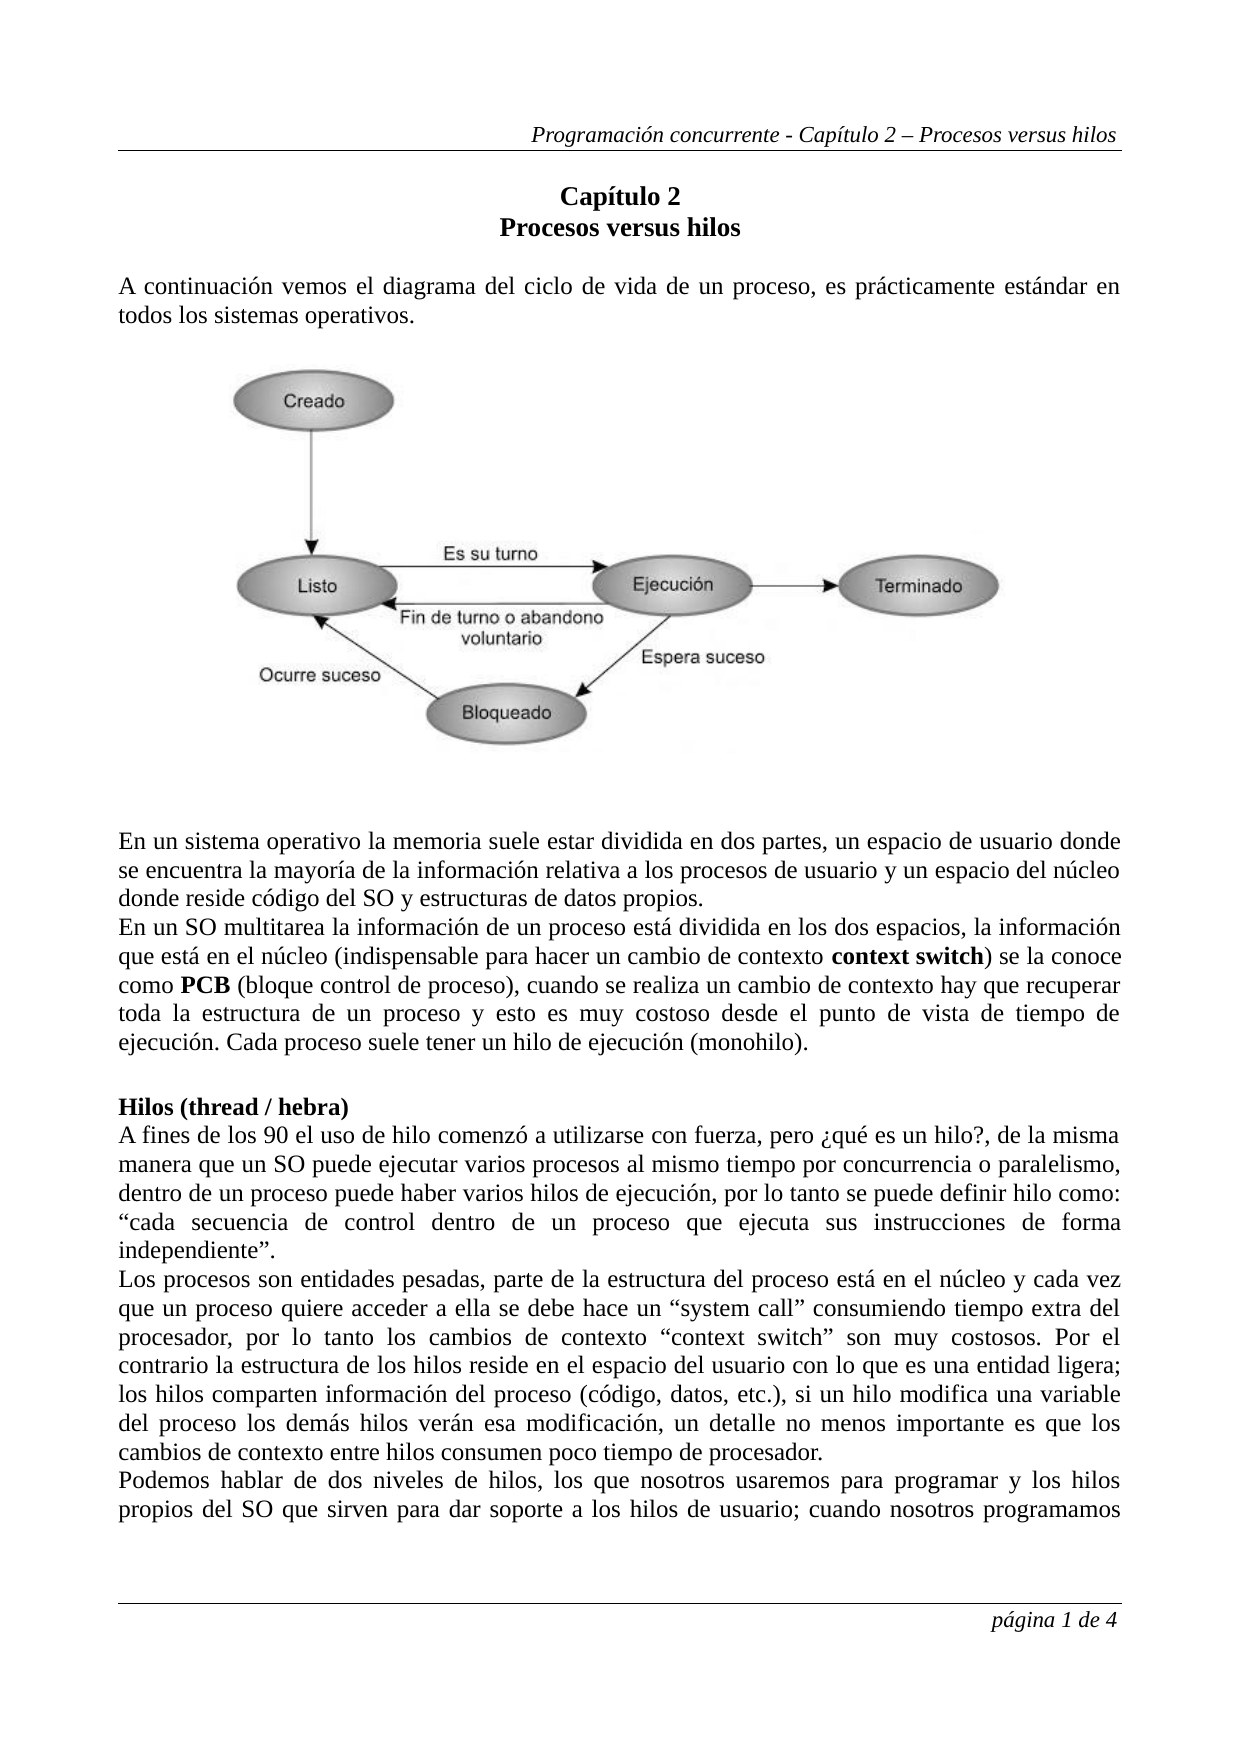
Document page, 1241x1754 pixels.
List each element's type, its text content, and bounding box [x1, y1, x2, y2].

text Capítulo 2 [118, 180, 1122, 211]
picture [228, 364, 1012, 754]
text Los procesos son entidades pesadas, parte de la estructura del proceso está en el núcleo y cada vez que un proceso quiere acceder a ella se debe hace un “system call” consumiendo tiempo extra del procesador, por lo tanto los cambios de contexto “context switch” son muy costosos. Por el contrario la estructura de los hilos reside en el espacio del usuario con lo que es una entidad ligera; los hilos comparten información del proceso (código, datos, etc.), si un hilo modifica una variable del proceso los demás hilos verán esa modificación, un detalle no menos importante es que los cambios de contexto entre hilos consumen poco tiempo de procesador. [118, 1264, 1122, 1466]
text A fines de los 90 el uso de hilo comenzó a utilizarse con fuerza, pero ¿qué es un hilo?, de la misma manera que un SO puede ejecutar varios procesos al mismo tiempo por concurrencia o paralelismo, dentro de un proceso puede haber varios hilos de ejecución, por lo tanto se puede definir hilo como: “cada secuencia de control dentro de un proceso que ejecuta sus instrucciones de forma independiente”. [118, 1121, 1122, 1264]
text Procesos versus hilos [118, 211, 1122, 242]
text Hilos (thread / hebra) [118, 1092, 1122, 1121]
text En un SO multitarea la información de un proceso está dividida en los dos espacios, la información que está en el núcleo (indispensable para hacer un cambio de contexto context switch) se la conoce como PCB (bloque control de proceso), cuando se realiza un cambio de contexto hay que recuperar toda la estructura de un proceso y esto es muy costoso desde el punto de vista de tiempo de ejecución. Cada proceso suele tener un hilo de ejecución (monohilo). [118, 912, 1122, 1056]
text Podemos hablar de dos niveles de hilos, los que nosotros usaremos para programar y los hilos propios del SO que sirven para dar soporte a los hilos de usuario; cuando nosotros programamos [118, 1466, 1122, 1523]
text En un sistema operativo la memoria suele estar dividida en dos partes, un espacio de usuario donde se encuentra la mayoría de la información relativa a los procesos de usuario y un espacio del núcleo donde reside código del SO y estructuras de datos propios. [118, 826, 1122, 912]
text A continuación vemos el diagrama del ciclo de vida de un proceso, es prácticamente estándar en todos los sistemas operativos. [118, 271, 1122, 329]
